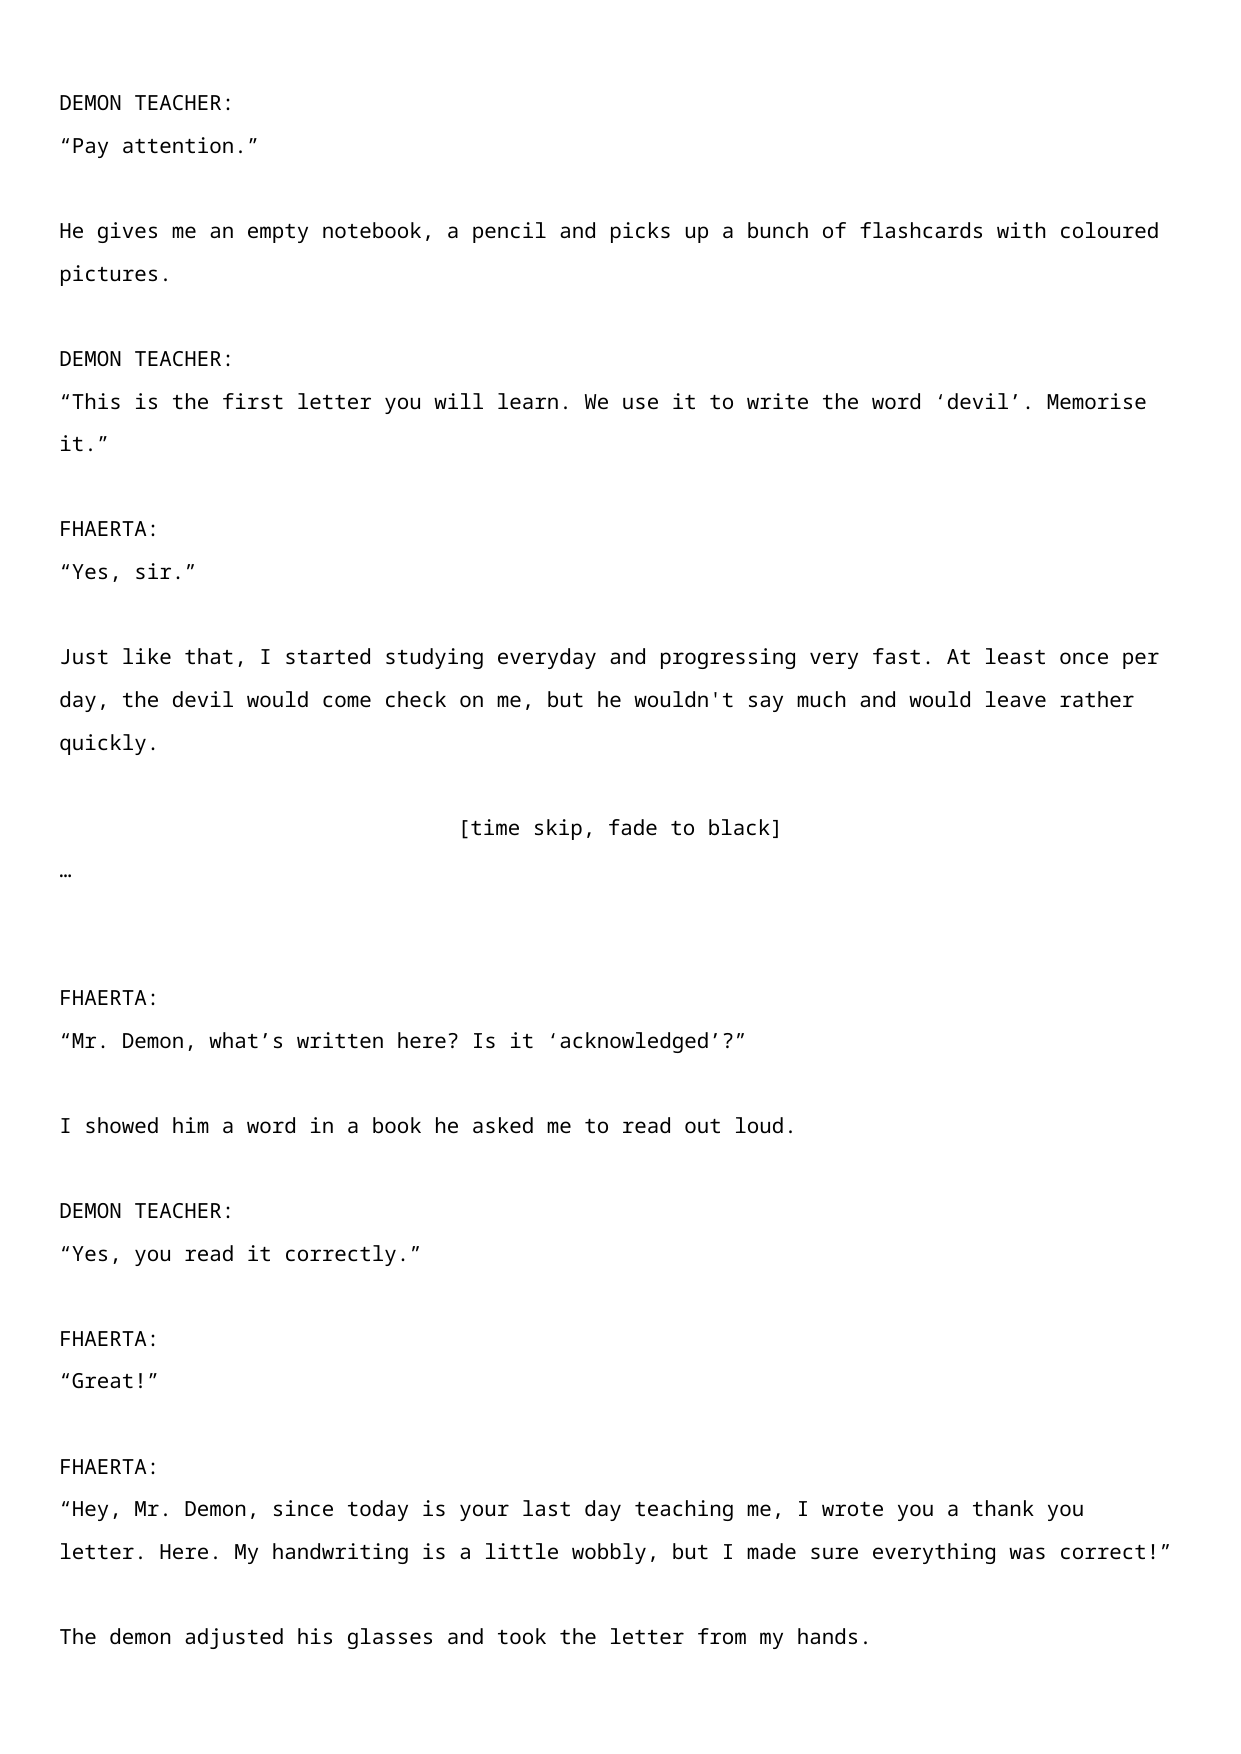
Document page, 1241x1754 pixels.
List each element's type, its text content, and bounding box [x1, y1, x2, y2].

text I showed him a word in a book he asked me to read out loud. [59, 1111, 1181, 1139]
text [time skip, fade to black] [59, 813, 1181, 841]
text FHAERTA: [59, 514, 1181, 543]
text “Yes, sir.” [59, 557, 1181, 586]
text The demon adjusted his glasses and took the letter from my hands. [59, 1622, 1181, 1651]
text “Hey, Mr. Demon, since today is your last day teaching me, I wrote you a thank you letter. Here. My handwriting is a little wobbly, but I made sure everything was correct!” [59, 1494, 1181, 1566]
text “Yes, you read it correctly.” [59, 1239, 1181, 1267]
text He gives me an empty notebook, a pencil and picks up a bunch of flashcards with coloured pictures. [59, 216, 1181, 287]
text DEMON TEACHER: [59, 88, 1181, 117]
text “Great!” [59, 1367, 1181, 1395]
text FHAERTA: [59, 1452, 1181, 1480]
text … [59, 855, 1181, 884]
text “Mr. Demon, what’s written here? Is it ‘acknowledged’?” [59, 1026, 1181, 1054]
text DEMON TEACHER: [59, 344, 1181, 373]
text Just like that, I started studying everyday and progressing very fast. At least once per day, the devil would come check on me, but he wouldn't say much and would leave rather quickly. [59, 642, 1181, 756]
text “Pay attention.” [59, 131, 1181, 159]
text “This is the first letter you will learn. We use it to write the word ‘devil’. Memorise it.” [59, 387, 1181, 458]
text DEMON TEACHER: [59, 1196, 1181, 1225]
text FHAERTA: [59, 983, 1181, 1012]
text FHAERTA: [59, 1324, 1181, 1352]
